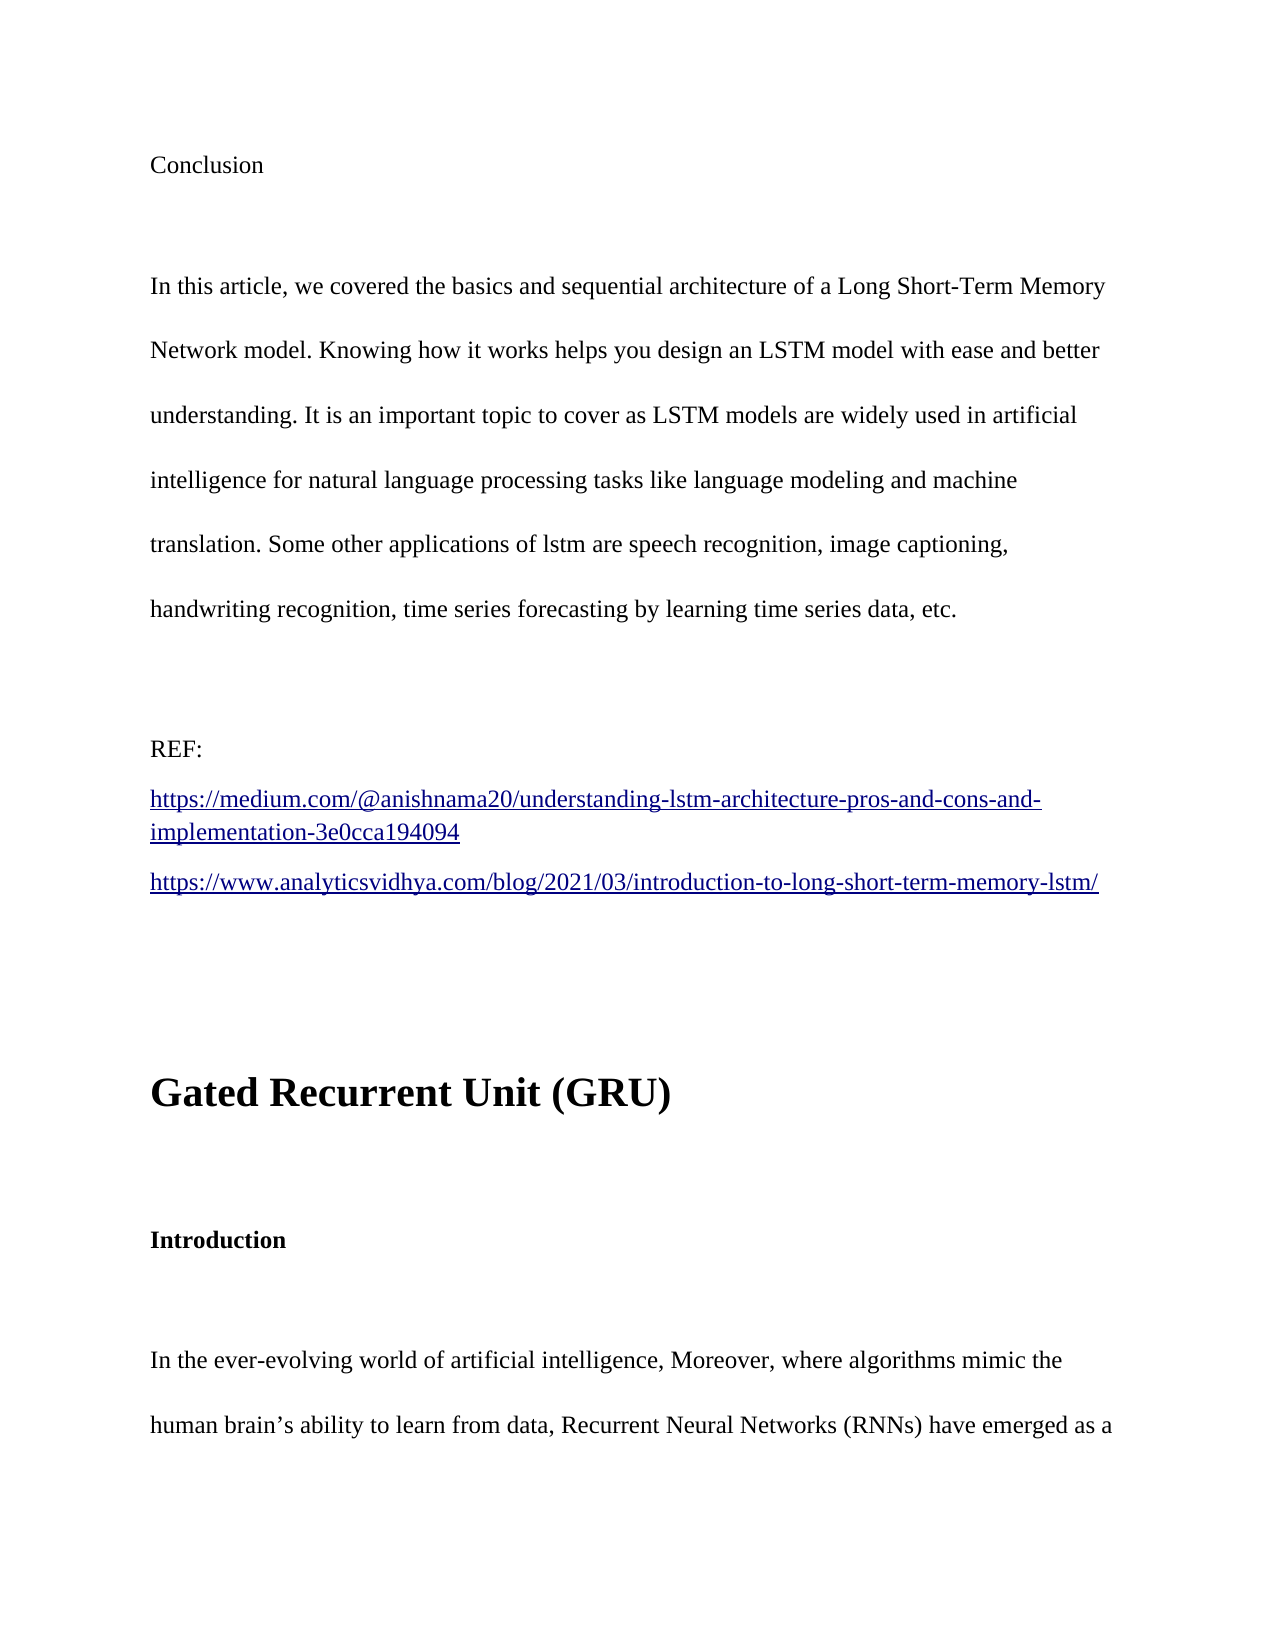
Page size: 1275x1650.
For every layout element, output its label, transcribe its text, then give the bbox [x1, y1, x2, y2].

subtitle Introduction [150, 1225, 1125, 1253]
subtitle Conclusion [150, 150, 1125, 179]
text https://www.analyticsvidhya.com/blog/2021/03/introduction-to-long-short-term-memory-lstm/ [150, 867, 1125, 896]
text https://medium.com/@anishnama20/understanding-lstm-architecture-pros-and-cons-and-implementation-3e0cca194094 [150, 784, 1125, 846]
text In this article, we covered the basics and sequential architecture of a Long Short-Term Memory Network model. Knowing how it works helps you design an LSTM model with ease and better understanding. It is an important topic to cover as LSTM models are widely used in artificial intelligence for natural language processing tasks like language modeling and machine translation. Some other applications of lstm are speech recognition, image captioning, handwriting recognition, time series forecasting by learning time series data, etc. [150, 271, 1125, 623]
text REF: [150, 734, 1125, 763]
subtitle Gated Recurrent Unit (GRU) [150, 1067, 1125, 1115]
text In the ever-evolving world of artificial intelligence, Moreover, where algorithms mimic the human brain’s ability to learn from data, Recurrent Neural Networks (RNNs) have emerged as a [150, 1346, 1125, 1439]
